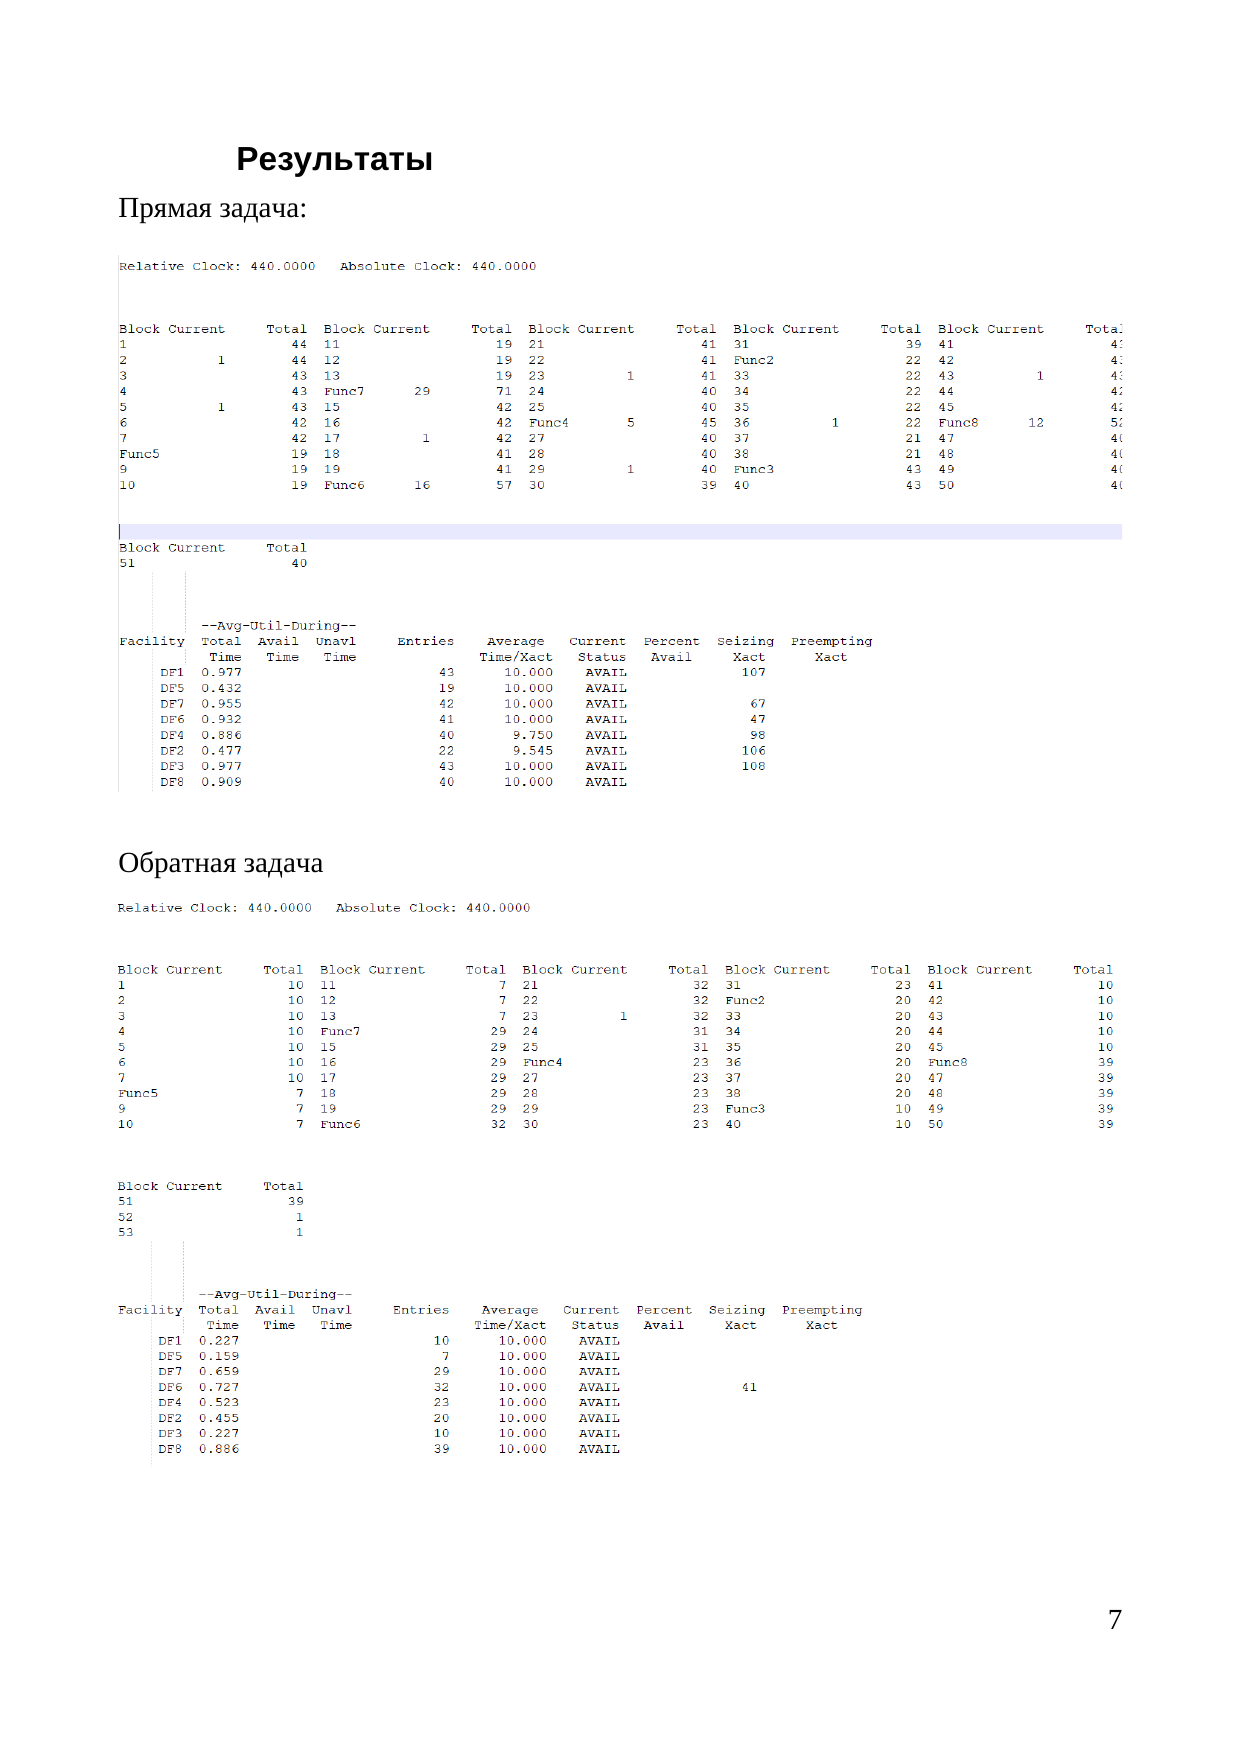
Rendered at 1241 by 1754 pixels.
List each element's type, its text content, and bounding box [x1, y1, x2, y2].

text [118, 792, 1122, 826]
subtitle Результаты [118, 139, 1122, 177]
text Прямая задача: [118, 190, 1122, 255]
picture [118, 255, 1123, 792]
picture [118, 898, 1123, 1467]
text Обратная задача [118, 845, 1122, 879]
